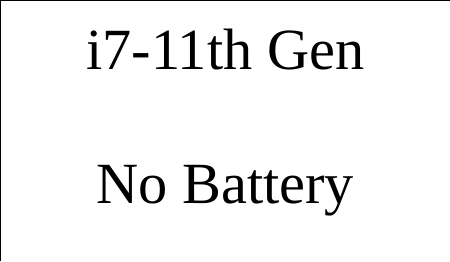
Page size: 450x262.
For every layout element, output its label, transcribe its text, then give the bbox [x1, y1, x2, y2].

text i7-11th Gen [15, 15, 435, 82]
text No Battery [15, 149, 435, 216]
